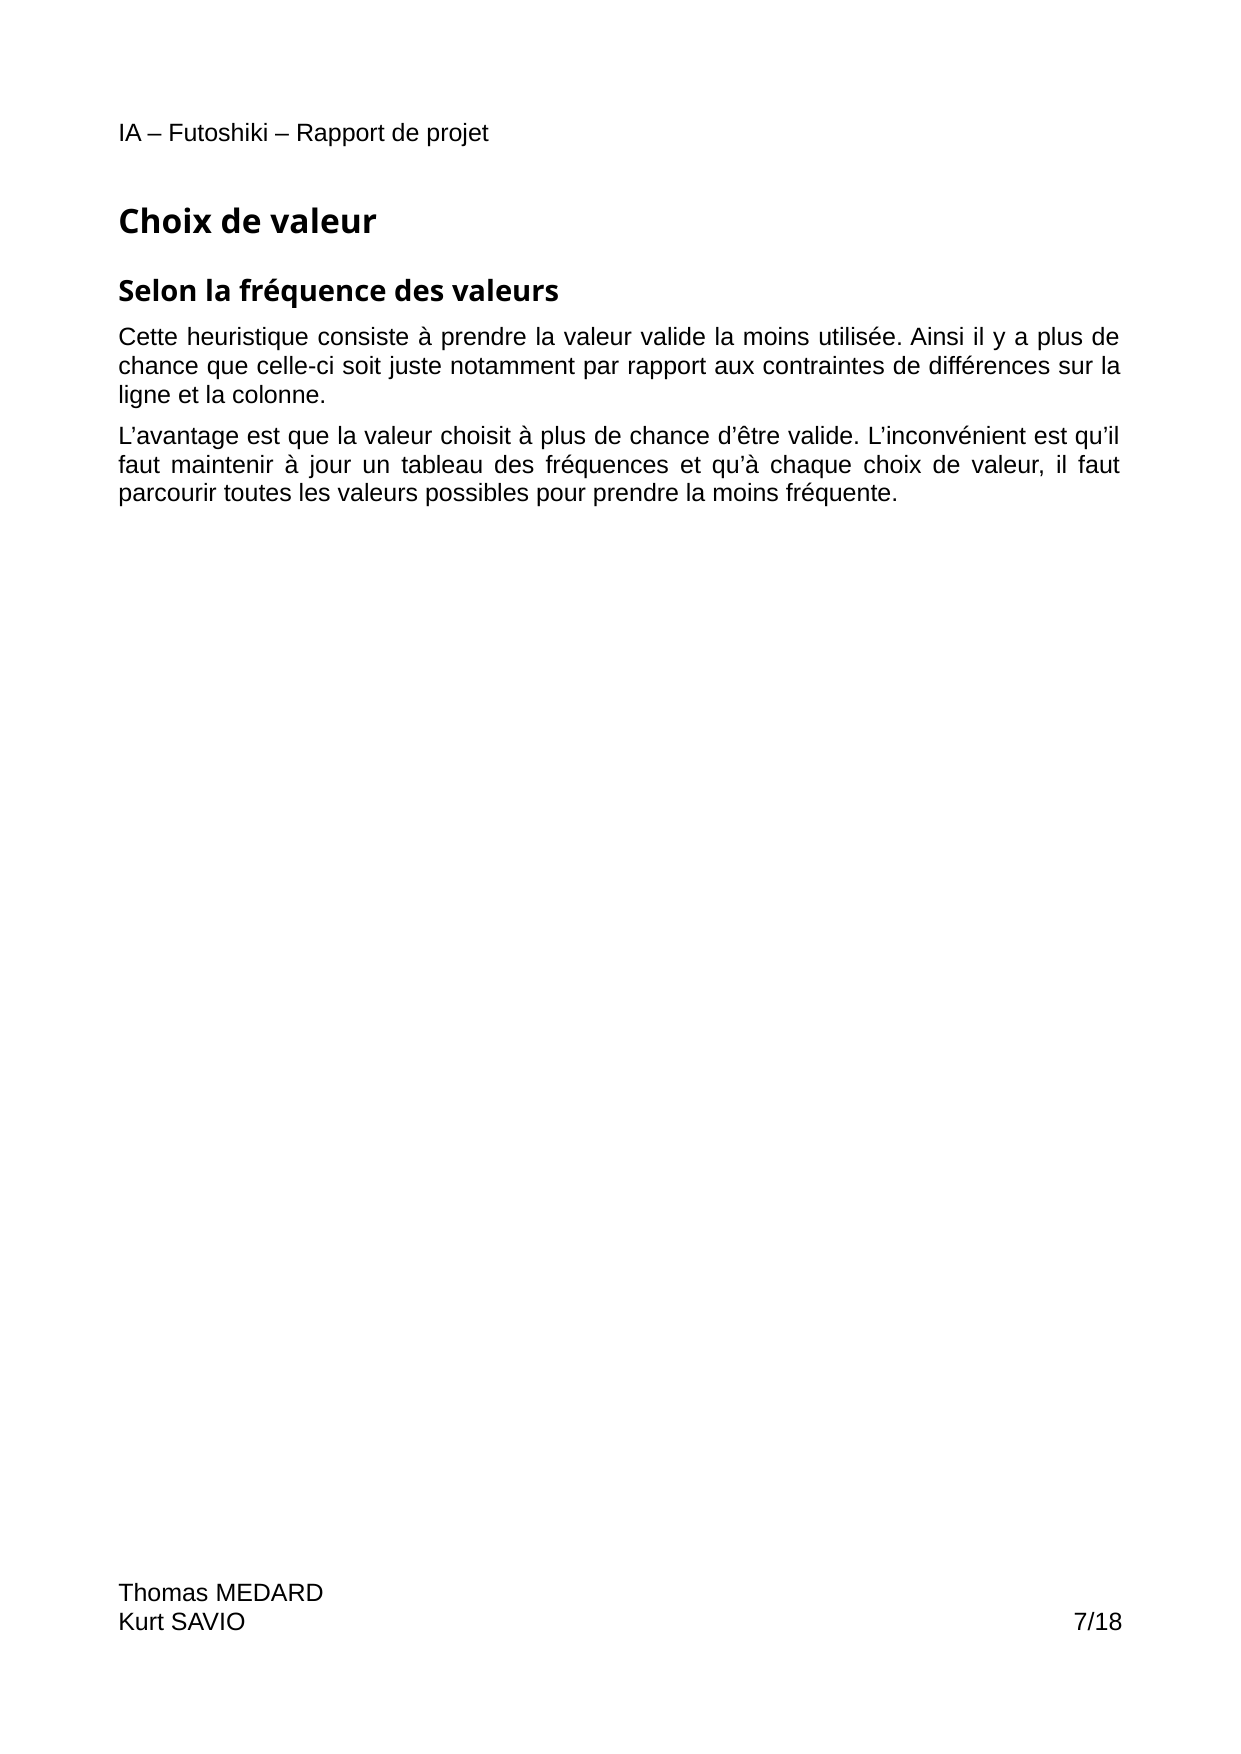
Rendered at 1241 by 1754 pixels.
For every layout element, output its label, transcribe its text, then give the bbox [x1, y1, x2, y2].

text Cette heuristique consiste à prendre la valeur valide la moins utilisée. Ainsi il y a plus de chance que celle-ci soit juste notamment par rapport aux contraintes de différences sur la ligne et la colonne. [118, 322, 1122, 408]
subtitle Selon la fréquence des valeurs [118, 270, 1122, 310]
text L’avantage est que la valeur choisit à plus de chance d’être valide. L’inconvénient est qu’il faut maintenir à jour un tableau des fréquences et qu’à chaque choix de valeur, il faut parcourir toutes les valeurs possibles pour prendre la moins fréquente. [118, 421, 1122, 507]
subtitle Choix de valeur [118, 197, 1122, 243]
